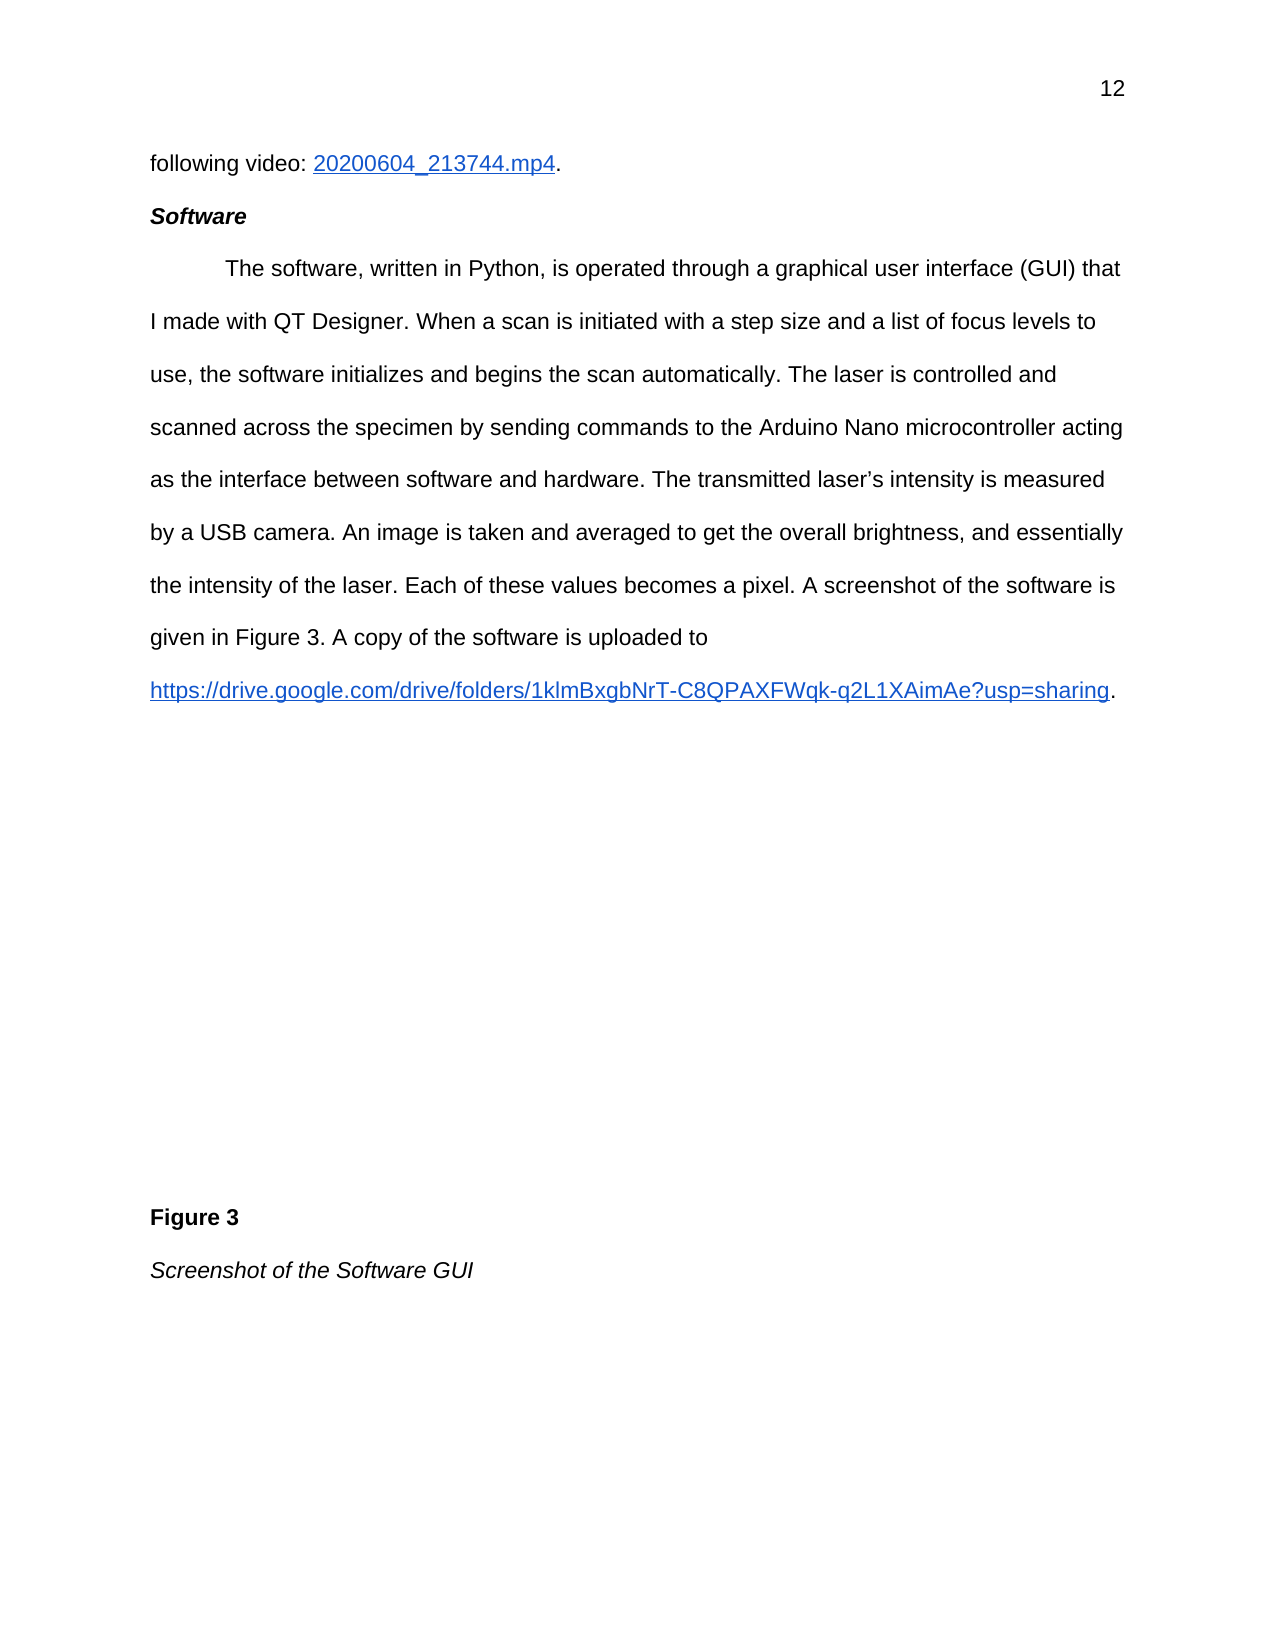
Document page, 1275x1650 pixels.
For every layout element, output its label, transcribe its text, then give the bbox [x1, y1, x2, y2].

text Software [150, 203, 1125, 229]
text following video: 20200604_213744.mp4. [150, 150, 1125, 176]
text Figure 3 [150, 1204, 1125, 1231]
text The software, written in Python, is operated through a graphical user interface (GUI) that I made with QT Designer. When a scan is initiated with a step size and a list of focus levels to use, the software initializes and begins the scan automatically. The laser is controlled and scanned across the specimen by sending commands to the Arduino Nano microcontroller acting as the interface between software and hardware. The transmitted laser’s intensity is measured by a USB camera. An image is taken and averaged to get the overall brightness, and essentially the intensity of the laser. Each of these values becomes a pixel. A screenshot of the software is given in Figure 3. A copy of the software is uploaded to https://drive.google.com/drive/folders/1klmBxgbNrT-C8QPAXFWqk-q2L1XAimAe?usp=sharing. [150, 255, 1125, 703]
text Screenshot of the Software GUI [150, 1257, 1125, 1283]
